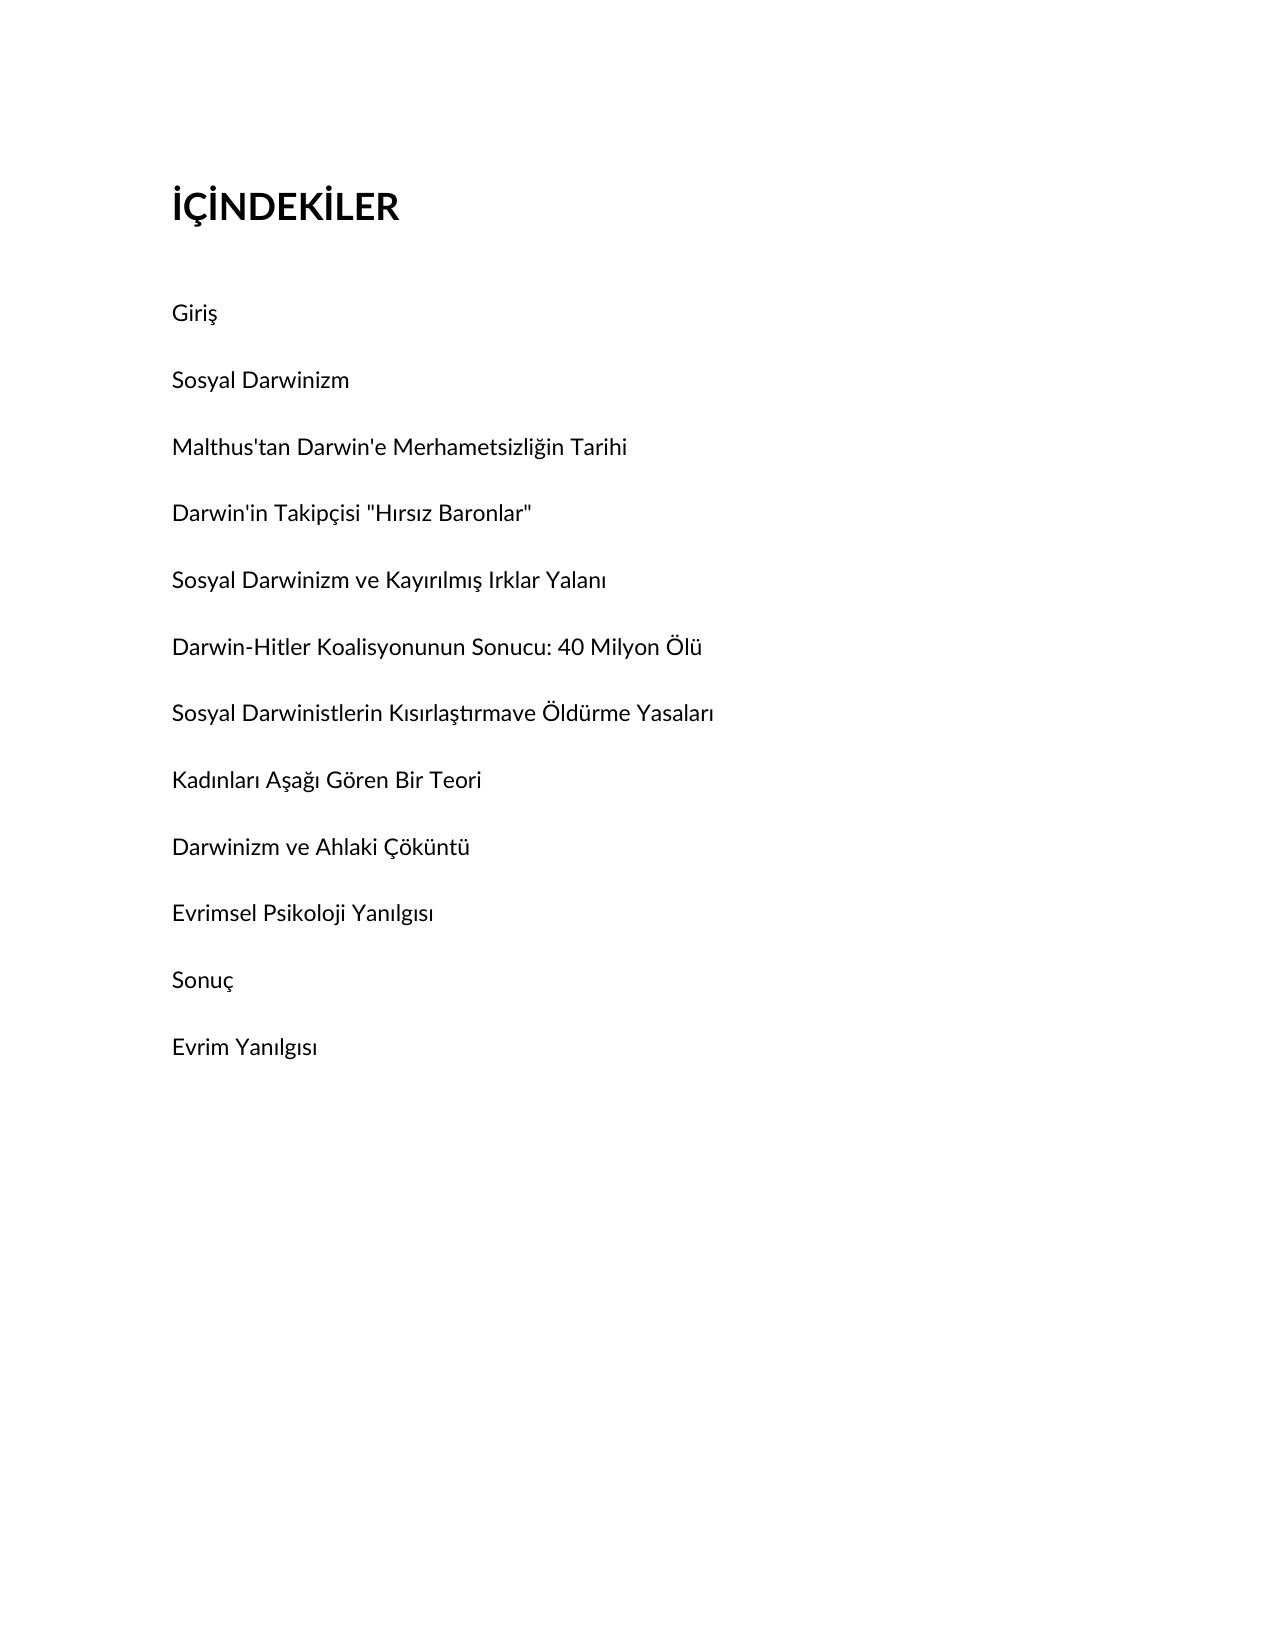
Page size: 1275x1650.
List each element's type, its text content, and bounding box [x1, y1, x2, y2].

text Darwin-Hitler Koalisyonunun Sonucu: 40 Milyon Ölü [112, 628, 1145, 662]
text Evrim Yanılgısı [112, 1028, 1145, 1062]
subtitle İÇİNDEKİLER [112, 183, 1145, 228]
text Darwin'in Takipçisi "Hırsız Baronlar" [112, 495, 1145, 528]
text Malthus'tan Darwin'e Merhametsizliğin Tarihi [112, 428, 1145, 462]
text Kadınları Aşağı Gören Bir Teori [112, 762, 1145, 795]
text Sosyal Darwinizm ve Kayırılmış Irklar Yalanı [112, 562, 1145, 595]
text Sosyal Darwinizm [112, 362, 1145, 395]
text Sonuç [112, 962, 1145, 995]
text Sosyal Darwinistlerin Kısırlaştırmave Öldürme Yasaları [112, 695, 1145, 728]
text Evrimsel Psikoloji Yanılgısı [112, 895, 1145, 928]
text Giriş [112, 295, 1145, 328]
text Darwinizm ve Ahlaki Çöküntü [112, 828, 1145, 862]
